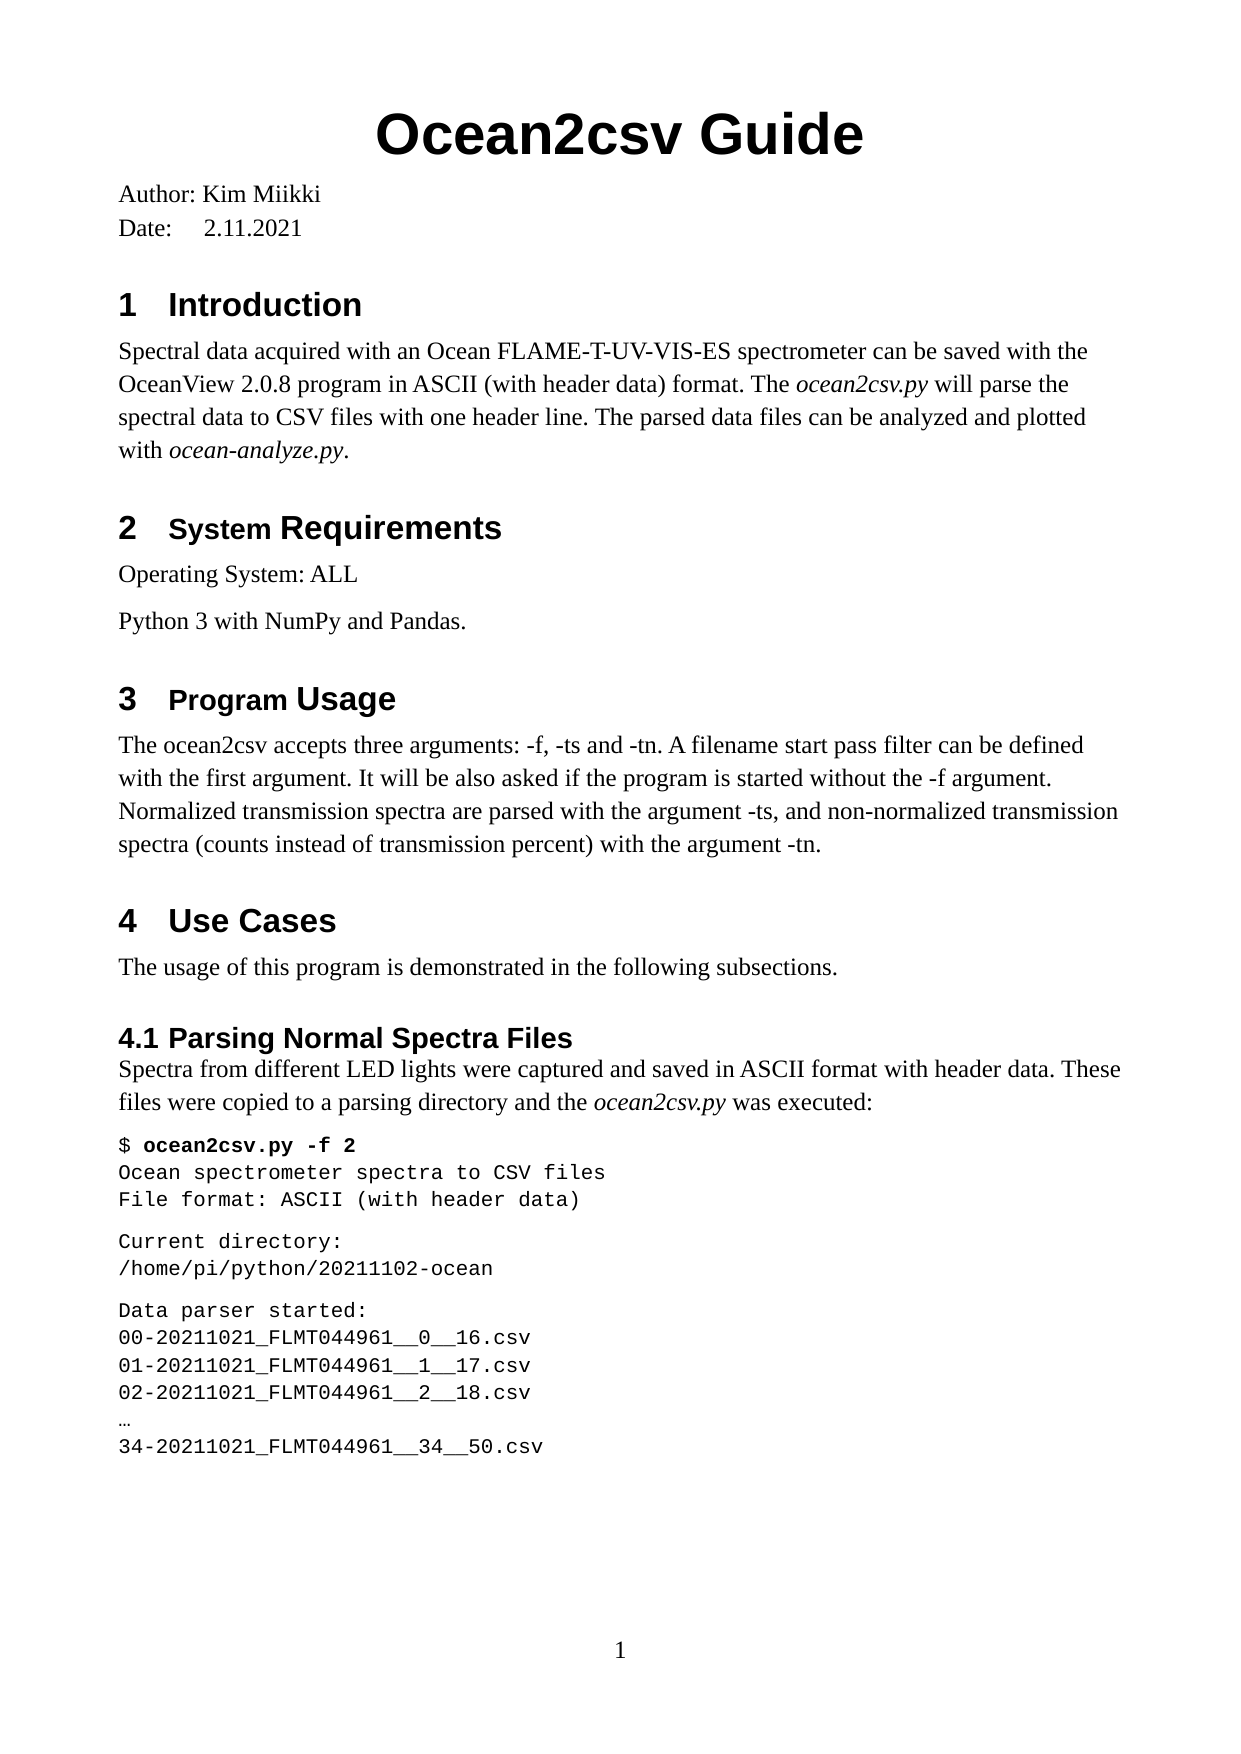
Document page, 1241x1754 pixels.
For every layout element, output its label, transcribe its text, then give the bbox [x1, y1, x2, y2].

text The usage of this program is demonstrated in the following subsections. [118, 952, 1122, 981]
subtitle Use Cases [118, 902, 1122, 940]
subtitle Introduction [118, 285, 1122, 324]
title Ocean2csv Guide [118, 100, 1122, 167]
subtitle Program Usage [118, 679, 1122, 717]
subtitle System Requirements [118, 508, 1122, 546]
text The ocean2csv accepts three arguments: -f, -ts and -tn. A filename start pass filter can be defined with the first argument. It will be also asked if the program is started without the -f argument. Normalized transmission spectra are parsed with the argument -ts, and non-normalized transmission spectra (counts instead of transmission percent) with the argument -tn. [118, 730, 1122, 858]
text Python 3 with NumPy and Pandas. [118, 606, 1122, 635]
text Spectral data acquired with an Ocean FLAME-T-UV-VIS-ES spectrometer can be saved with the OceanView 2.0.8 program in ASCII (with header data) format. The ocean2csv.py will parse the spectral data to CSV files with one header line. The parsed data files can be analyzed and plotted with ocean-analyze.py. [118, 336, 1122, 464]
text Operating System: ALL [118, 559, 1122, 587]
subtitle Parsing Normal Spectra Files [118, 1021, 1122, 1054]
text Spectra from different LED lights were captured and saved in ASCII format with header data. These files were copied to a parsing directory and the ocean2csv.py was executed: [118, 1054, 1122, 1116]
text Current directory: /home/pi/python/20211102-ocean [118, 1231, 1122, 1282]
text $ ocean2csv.py -f 2 Ocean spectrometer spectra to CSV files File format: ASCII (with header data) [118, 1135, 1122, 1213]
text Data parser started: 00-20211021_FLMT044961__0__16.csv 01-20211021_FLMT044961__1__17.csv 02-20211021_FLMT044961__2__18.csv … 34-20211021_FLMT044961__34__50.csv [118, 1300, 1122, 1460]
text Author: Kim Miikki Date: 2.11.2021 [118, 179, 1122, 241]
